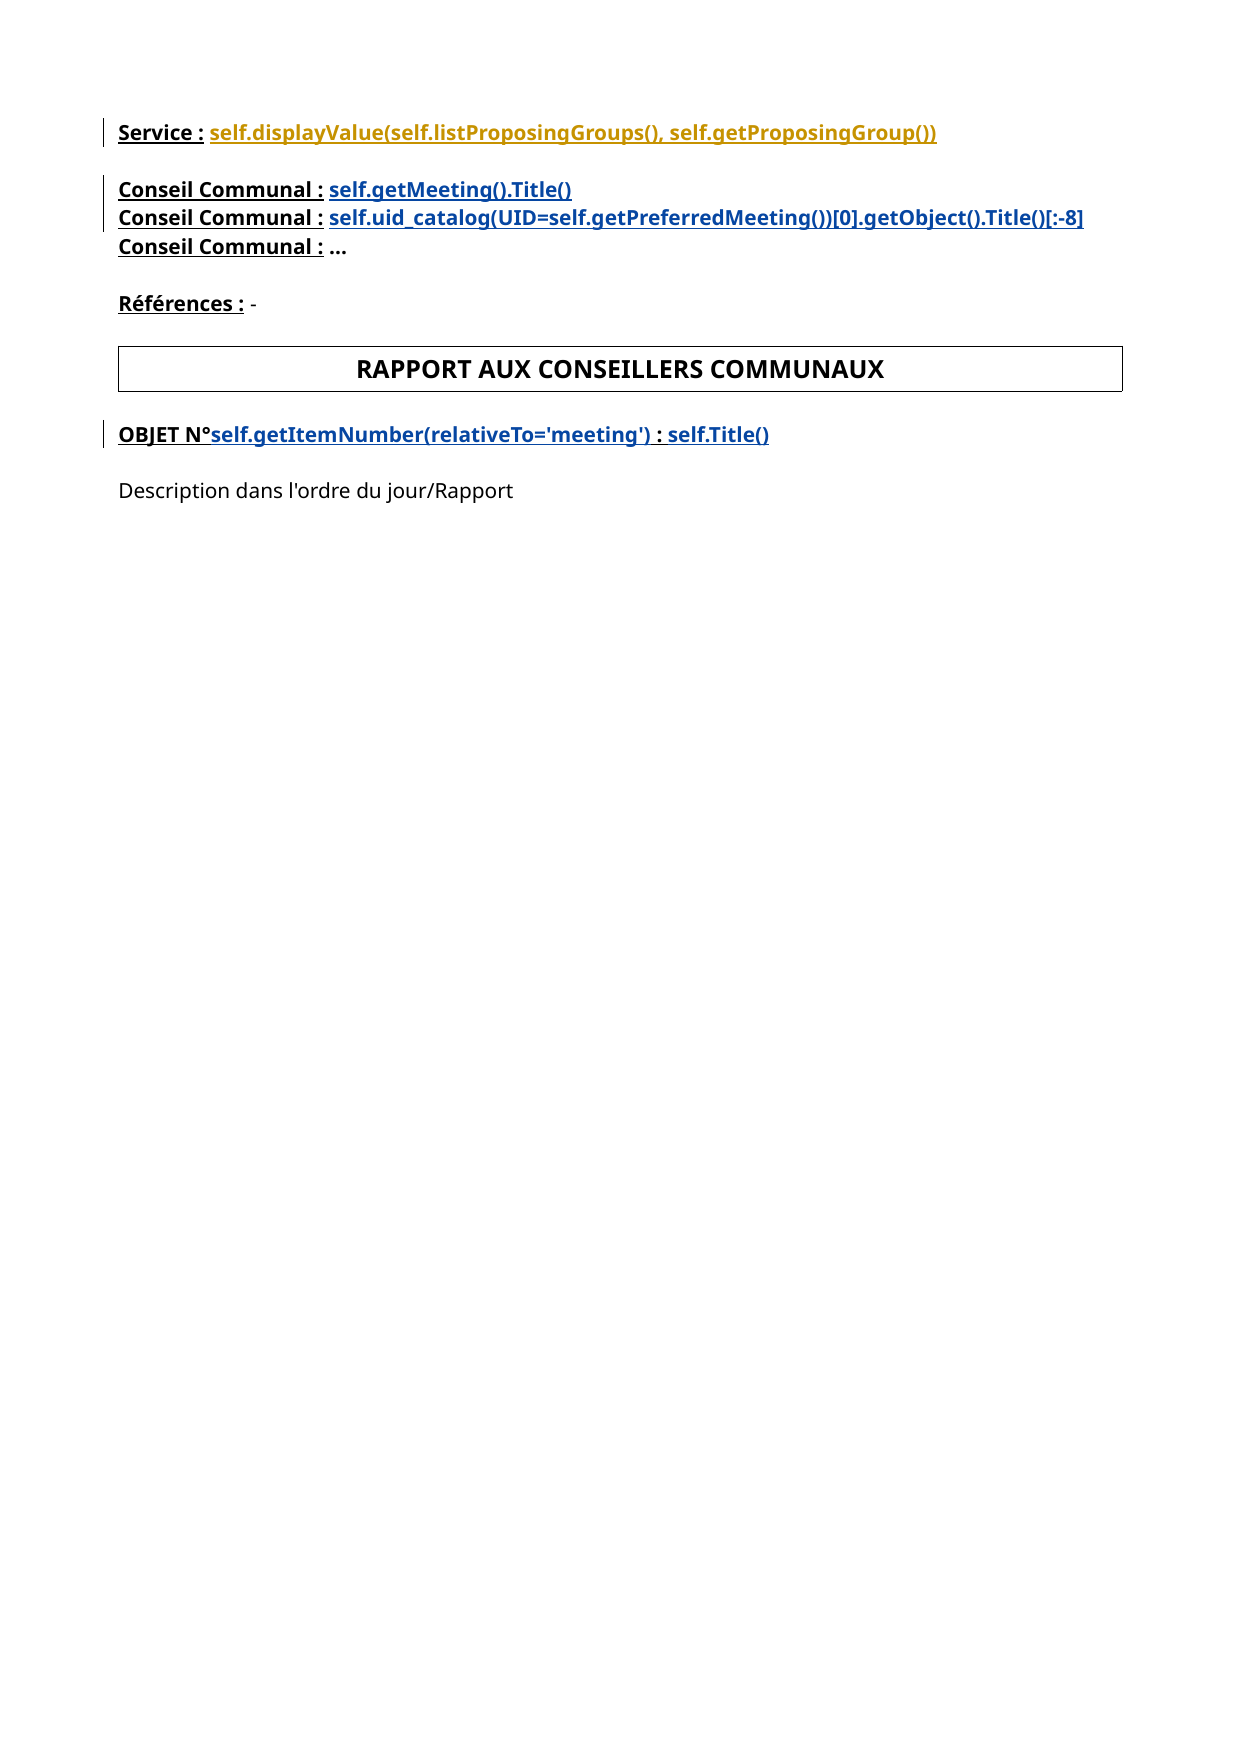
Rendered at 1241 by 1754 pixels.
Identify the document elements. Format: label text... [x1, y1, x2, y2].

text Conseil Communal : ... [118, 232, 1122, 260]
text Description dans l'ordre du jour/Rapport [118, 477, 1122, 505]
table_header RAPPORT AUX CONSEILLERS COMMUNAUX [119, 347, 1122, 391]
text Références : - [118, 289, 1122, 317]
text Conseil Communal : self.getMeeting().Title() [118, 175, 1122, 203]
text OBJET N°self.getItemNumber(relativeTo='meeting') : self.Title() [118, 420, 1122, 448]
text Service : self.displayValue(self.listProposingGroups(), self.getProposingGroup()) [118, 118, 1122, 147]
text Conseil Communal : self.uid_catalog(UID=self.getPreferredMeeting())[0].getObject().Title()[:-8] [118, 203, 1122, 232]
